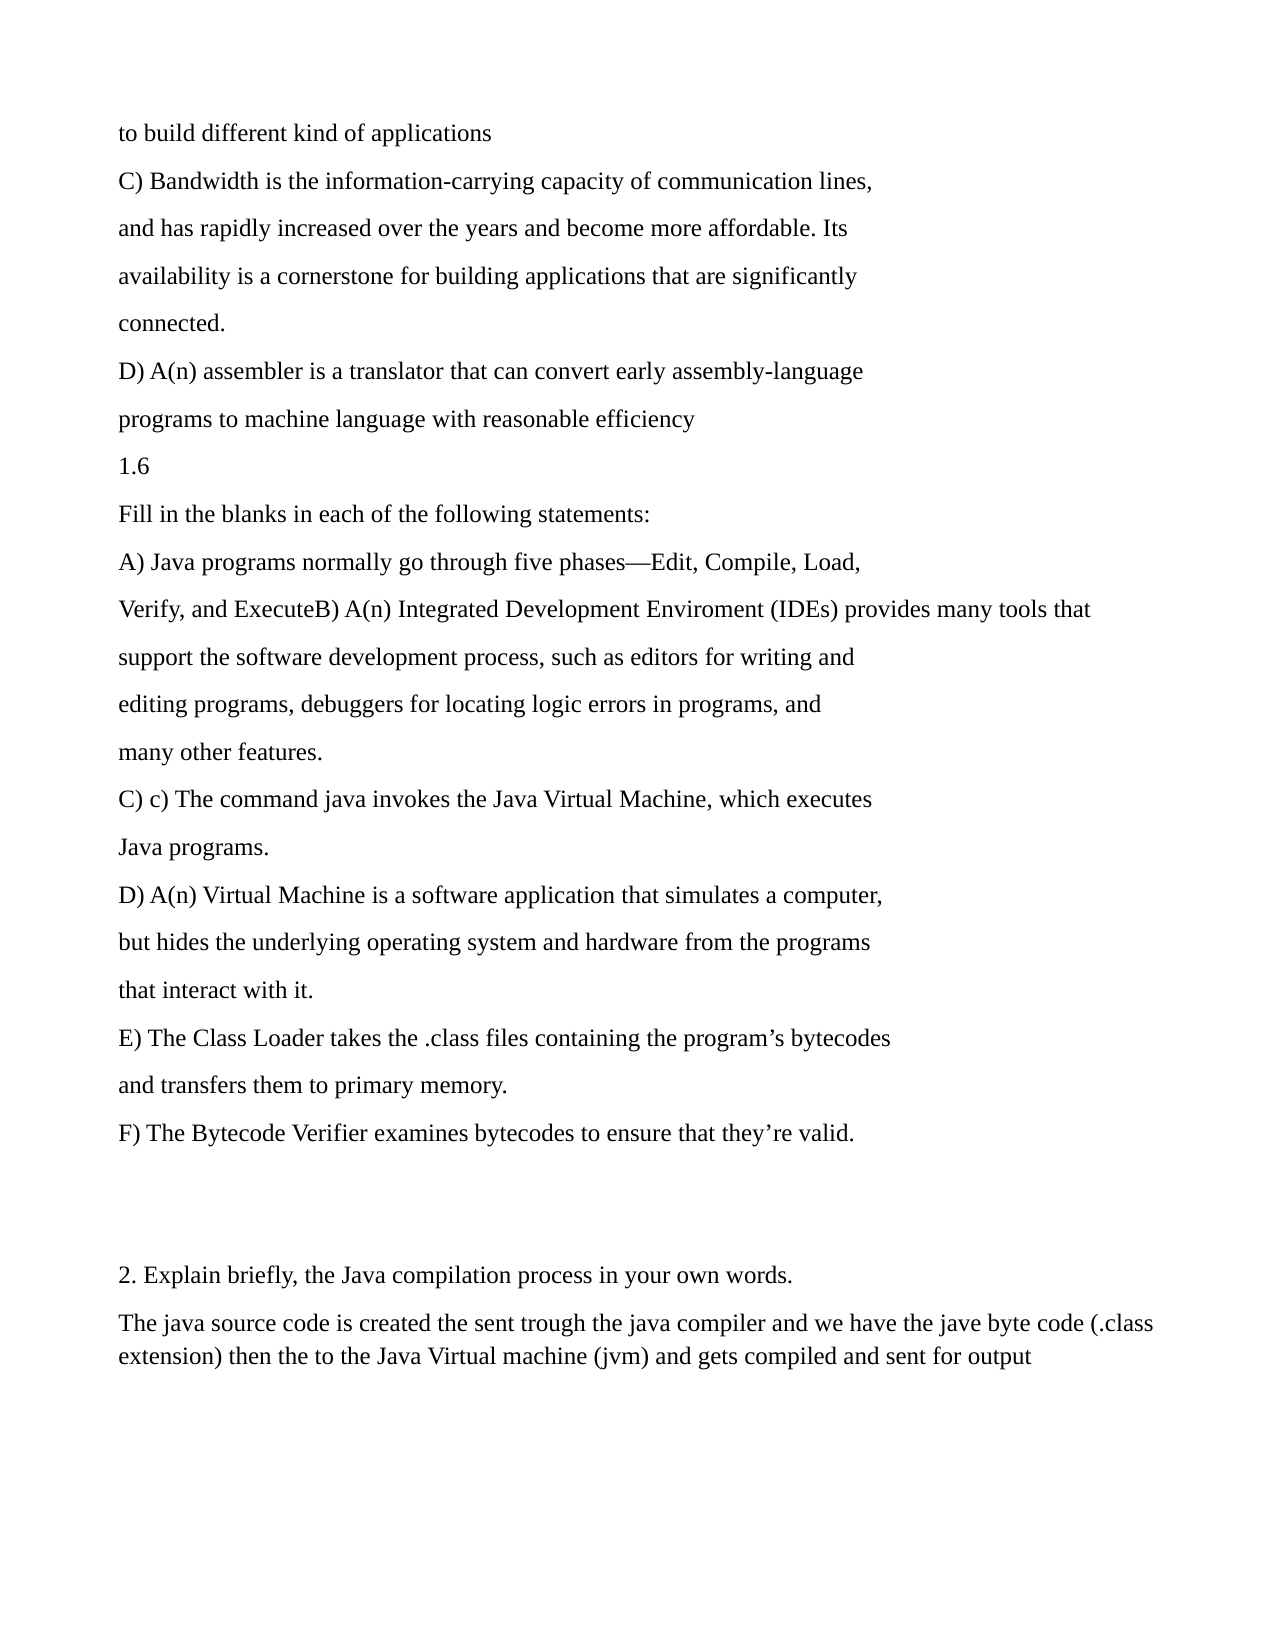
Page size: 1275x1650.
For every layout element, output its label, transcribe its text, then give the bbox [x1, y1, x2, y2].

text to build different kind of applications [118, 118, 1157, 147]
text D) A(n) assembler is a translator that can convert early assembly-language [118, 356, 1157, 385]
text support the software development process, such as editors for writing and [118, 642, 1157, 671]
text programs to machine language with reasonable efficiency [118, 404, 1157, 432]
text Verify, and ExecuteB) A(n) Integrated Development Enviroment (IDEs) provides many tools that [118, 594, 1157, 623]
text C) Bandwidth is the information-carrying capacity of communication lines, [118, 166, 1157, 194]
text availability is a cornerstone for building applications that are significantly [118, 261, 1157, 290]
text that interact with it. [118, 975, 1157, 1004]
text A) Java programs normally go through five phases—Edit, Compile, Load, [118, 547, 1157, 575]
text F) The Bytecode Verifier examines bytecodes to ensure that they’re valid. [118, 1118, 1157, 1147]
text 1.6 [118, 451, 1157, 480]
text The java source code is created the sent trough the java compiler and we have the jave byte code (.class extension) then the to the Java Virtual machine (jvm) and gets compiled and sent for output [118, 1308, 1157, 1370]
text Fill in the blanks in each of the following statements: [118, 499, 1157, 528]
text but hides the underlying operating system and hardware from the programs [118, 927, 1157, 956]
text C) c) The command java invokes the Java Virtual Machine, which executes [118, 784, 1157, 813]
text many other features. [118, 737, 1157, 766]
text editing programs, debuggers for locating logic errors in programs, and [118, 689, 1157, 718]
text and has rapidly increased over the years and become more affordable. Its [118, 213, 1157, 242]
text 2. Explain briefly, the Java compilation process in your own words. [118, 1261, 1157, 1289]
text and transfers them to primary memory. [118, 1070, 1157, 1099]
text E) The Class Loader takes the .class files containing the program’s bytecodes [118, 1023, 1157, 1051]
text D) A(n) Virtual Machine is a software application that simulates a computer, [118, 880, 1157, 908]
text Java programs. [118, 832, 1157, 861]
text connected. [118, 308, 1157, 337]
